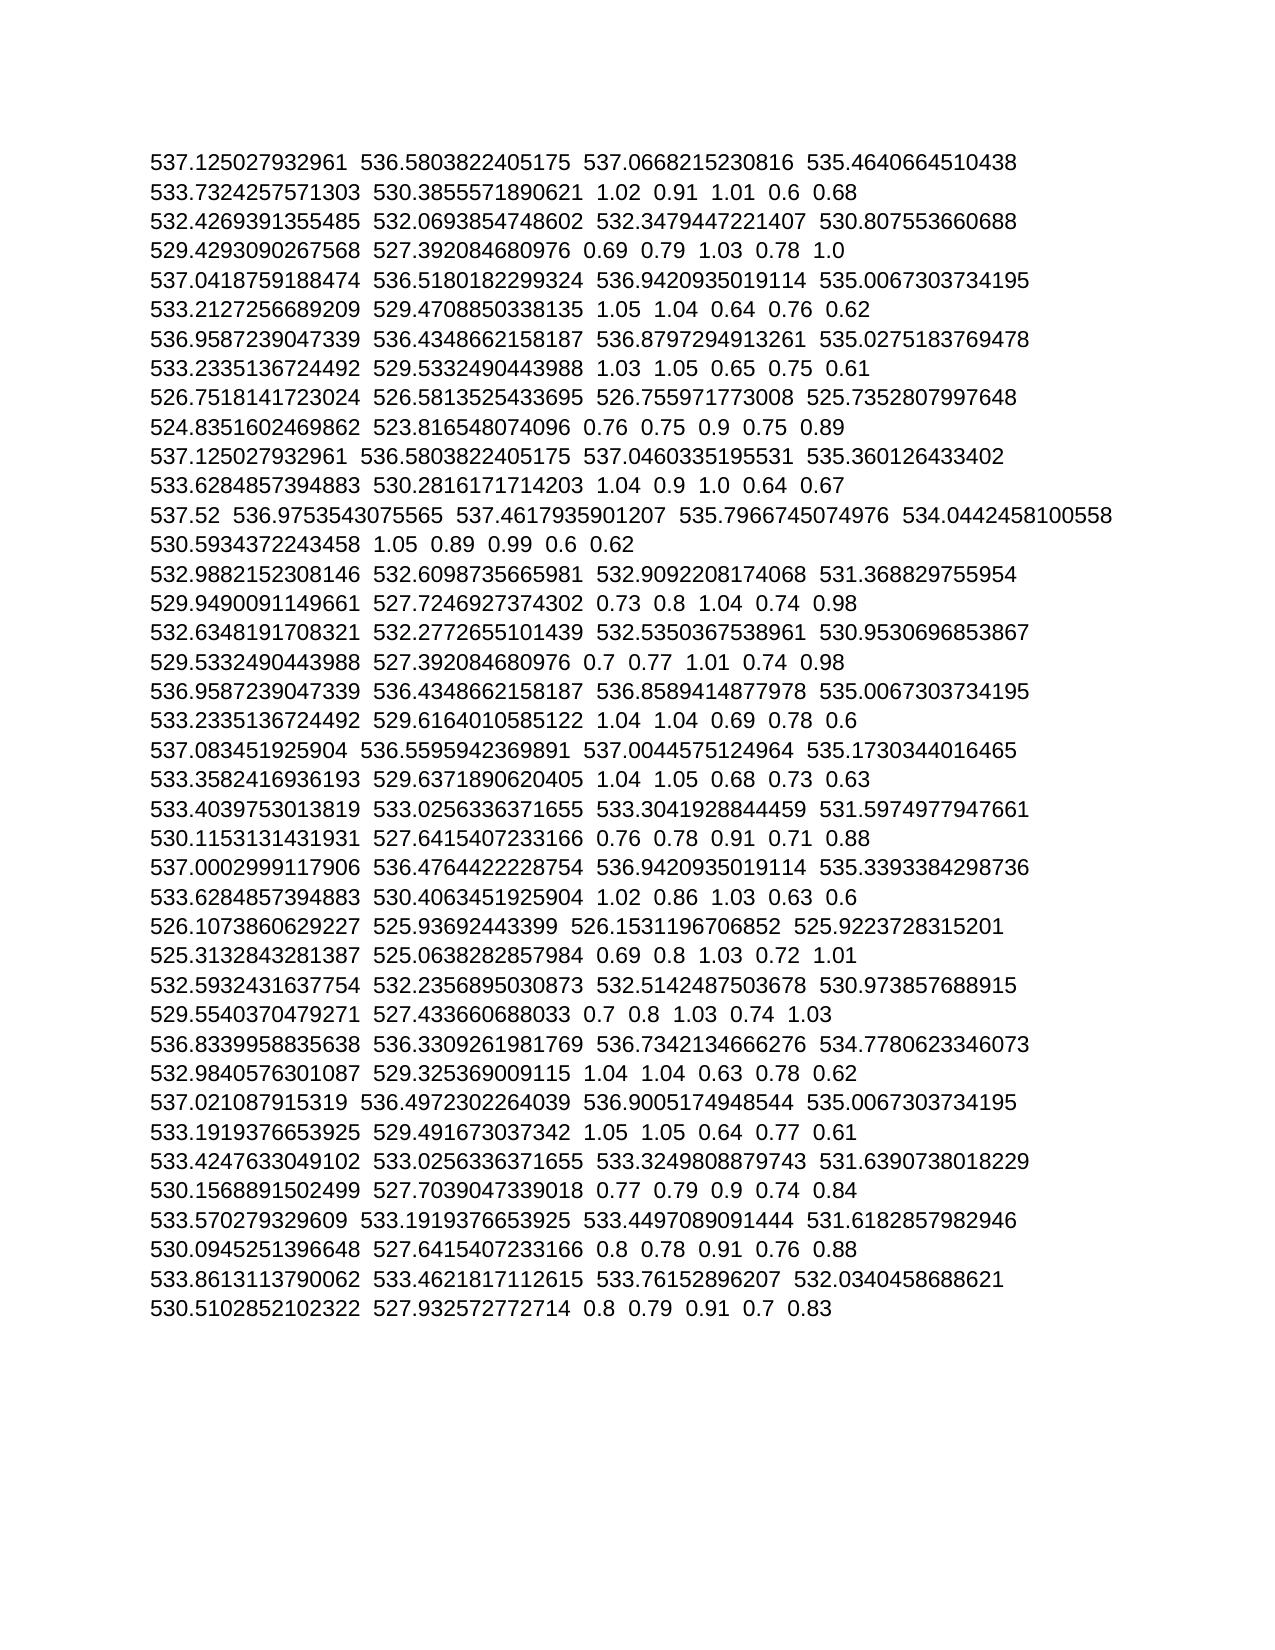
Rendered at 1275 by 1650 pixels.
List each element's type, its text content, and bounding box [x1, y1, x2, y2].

text 533.8613113790062 533.4621817112615 533.76152896207 532.0340458688621 530.5102852102322 527.932572772714 0.8 0.79 0.91 0.7 0.83 [150, 1266, 1125, 1321]
text 537.125027932961 536.5803822405175 537.0668215230816 535.4640664510438 533.7324257571303 530.3855571890621 1.02 0.91 1.01 0.6 0.68 [150, 150, 1125, 205]
text 536.9587239047339 536.4348662158187 536.8797294913261 535.0275183769478 533.2335136724492 529.5332490443988 1.03 1.05 0.65 0.75 0.61 [150, 326, 1125, 381]
text 532.5932431637754 532.2356895030873 532.5142487503678 530.973857688915 529.5540370479271 527.433660688033 0.7 0.8 1.03 0.74 1.03 [150, 972, 1125, 1027]
text 537.125027932961 536.5803822405175 537.0460335195531 535.360126433402 533.6284857394883 530.2816171714203 1.04 0.9 1.0 0.64 0.67 [150, 444, 1125, 499]
text 537.0002999117906 536.4764422228754 536.9420935019114 535.3393384298736 533.6284857394883 530.4063451925904 1.02 0.86 1.03 0.63 0.6 [150, 855, 1125, 910]
text 532.6348191708321 532.2772655101439 532.5350367538961 530.9530696853867 529.5332490443988 527.392084680976 0.7 0.77 1.01 0.74 0.98 [150, 620, 1125, 675]
text 536.9587239047339 536.4348662158187 536.8589414877978 535.0067303734195 533.2335136724492 529.6164010585122 1.04 1.04 0.69 0.78 0.6 [150, 679, 1125, 734]
text 532.9882152308146 532.6098735665981 532.9092208174068 531.368829755954 529.9490091149661 527.7246927374302 0.73 0.8 1.04 0.74 0.98 [150, 561, 1125, 616]
text 537.021087915319 536.4972302264039 536.9005174948544 535.0067303734195 533.1919376653925 529.491673037342 1.05 1.05 0.64 0.77 0.61 [150, 1090, 1125, 1145]
text 533.4247633049102 533.0256336371655 533.3249808879743 531.6390738018229 530.1568891502499 527.7039047339018 0.77 0.79 0.9 0.74 0.84 [150, 1149, 1125, 1204]
text 533.4039753013819 533.0256336371655 533.3041928844459 531.5974977947661 530.1153131431931 527.6415407233166 0.76 0.78 0.91 0.71 0.88 [150, 796, 1125, 851]
text 537.0418759188474 536.5180182299324 536.9420935019114 535.0067303734195 533.2127256689209 529.4708850338135 1.05 1.04 0.64 0.76 0.62 [150, 267, 1125, 322]
text 533.570279329609 533.1919376653925 533.4497089091444 531.6182857982946 530.0945251396648 527.6415407233166 0.8 0.78 0.91 0.76 0.88 [150, 1207, 1125, 1262]
text 537.083451925904 536.5595942369891 537.0044575124964 535.1730344016465 533.3582416936193 529.6371890620405 1.04 1.05 0.68 0.73 0.63 [150, 737, 1125, 792]
text 537.52 536.9753543075565 537.4617935901207 535.7966745074976 534.0442458100558 530.5934372243458 1.05 0.89 0.99 0.6 0.62 [150, 502, 1125, 557]
text 526.7518141723024 526.5813525433695 526.755971773008 525.7352807997648 524.8351602469862 523.816548074096 0.76 0.75 0.9 0.75 0.89 [150, 385, 1125, 440]
text 526.1073860629227 525.93692443399 526.1531196706852 525.9223728315201 525.3132843281387 525.0638282857984 0.69 0.8 1.03 0.72 1.01 [150, 914, 1125, 969]
text 536.8339958835638 536.3309261981769 536.7342134666276 534.7780623346073 532.9840576301087 529.325369009115 1.04 1.04 0.63 0.78 0.62 [150, 1031, 1125, 1086]
text 532.4269391355485 532.0693854748602 532.3479447221407 530.807553660688 529.4293090267568 527.392084680976 0.69 0.79 1.03 0.78 1.0 [150, 209, 1125, 264]
